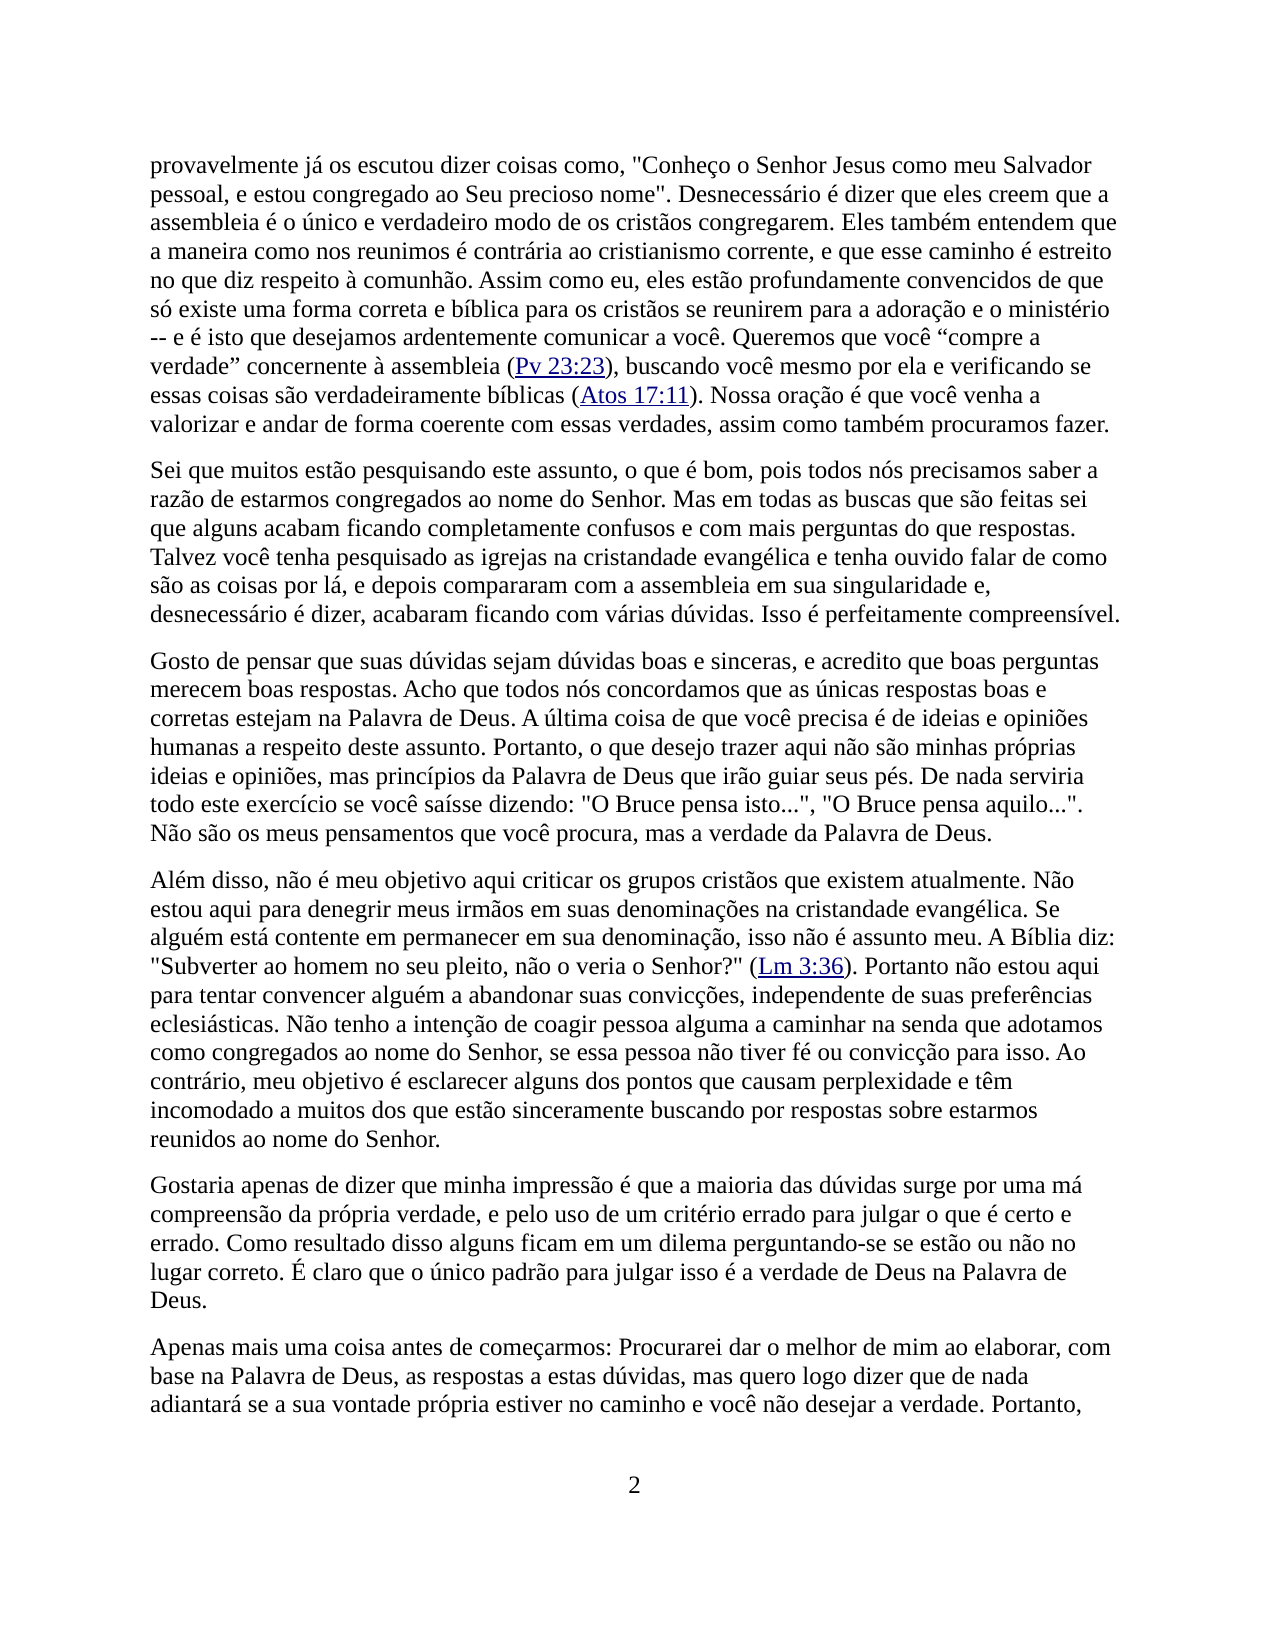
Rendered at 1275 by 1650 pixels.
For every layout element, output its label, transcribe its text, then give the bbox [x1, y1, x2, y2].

text Apenas mais uma coisa antes de começarmos: Procurarei dar o melhor de mim ao elaborar, com base na Palavra de Deus, as respostas a estas dúvidas, mas quero logo dizer que de nada adiantará se a sua vontade própria estiver no caminho e você não desejar a verdade. Portanto, [150, 1332, 1125, 1418]
text Sei que muitos estão pesquisando este assunto, o que é bom, pois todos nós precisamos saber a razão de estarmos congregados ao nome do Senhor. Mas em todas as buscas que são feitas sei que alguns acabam ficando completamente confusos e com mais perguntas do que respostas. Talvez você tenha pesquisado as igrejas na cristandade evangélica e tenha ouvido falar de como são as coisas por lá, e depois compararam com a assembleia em sua singularidade e, desnecessário é dizer, acabaram ficando com várias dúvidas. Isso é perfeitamente compreensível. [150, 455, 1125, 628]
text Além disso, não é meu objetivo aqui criticar os grupos cristãos que existem atualmente. Não estou aqui para denegrir meus irmãos em suas denominações na cristandade evangélica. Se alguém está contente em permanecer em sua denominação, isso não é assunto meu. A Bíblia diz: "Subverter ao homem no seu pleito, não o veria o Senhor?" (Lm 3:36). Portanto não estou aqui para tentar convencer alguém a abandonar suas convicções, independente de suas preferências eclesiásticas. Não tenho a intenção de coagir pessoa alguma a caminhar na senda que adotamos como congregados ao nome do Senhor, se essa pessoa não tiver fé ou convicção para isso. Ao contrário, meu objetivo é esclarecer alguns dos pontos que causam perplexidade e têm incomodado a muitos dos que estão sinceramente buscando por respostas sobre estarmos reunidos ao nome do Senhor. [150, 865, 1125, 1152]
text Gostaria apenas de dizer que minha impressão é que a maioria das dúvidas surge por uma má compreensão da própria verdade, e pelo uso de um critério errado para julgar o que é certo e errado. Como resultado disso alguns ficam em um dilema perguntando-se se estão ou não no lugar correto. É claro que o único padrão para julgar isso é a verdade de Deus na Palavra de Deus. [150, 1170, 1125, 1314]
text provavelmente já os escutou dizer coisas como, "Conheço o Senhor Jesus como meu Salvador pessoal, e estou congregado ao Seu precioso nome". Desnecessário é dizer que eles creem que a assembleia é o único e verdadeiro modo de os cristãos congregarem. Eles também entendem que a maneira como nos reunimos é contrária ao cristianismo corrente, e que esse caminho é estreito no que diz respeito à comunhão. Assim como eu, eles estão profundamente convencidos de que só existe uma forma correta e bíblica para os cristãos se reunirem para a adoração e o ministério -- e é isto que desejamos ardentemente comunicar a você. Queremos que você “compre a verdade” concernente à assembleia (Pv 23:23), buscando você mesmo por ela e verificando se essas coisas são verdadeiramente bíblicas (Atos 17:11). Nossa oração é que você venha a valorizar e andar de forma coerente com essas verdades, assim como também procuramos fazer. [150, 150, 1125, 437]
text Gosto de pensar que suas dúvidas sejam dúvidas boas e sinceras, e acredito que boas perguntas merecem boas respostas. Acho que todos nós concordamos que as únicas respostas boas e corretas estejam na Palavra de Deus. A última coisa de que você precisa é de ideias e opiniões humanas a respeito deste assunto. Portanto, o que desejo trazer aqui não são minhas próprias ideias e opiniões, mas princípios da Palavra de Deus que irão guiar seus pés. De nada serviria todo este exercício se você saísse dizendo: "O Bruce pensa isto...", "O Bruce pensa aquilo...". Não são os meus pensamentos que você procura, mas a verdade da Palavra de Deus. [150, 646, 1125, 847]
